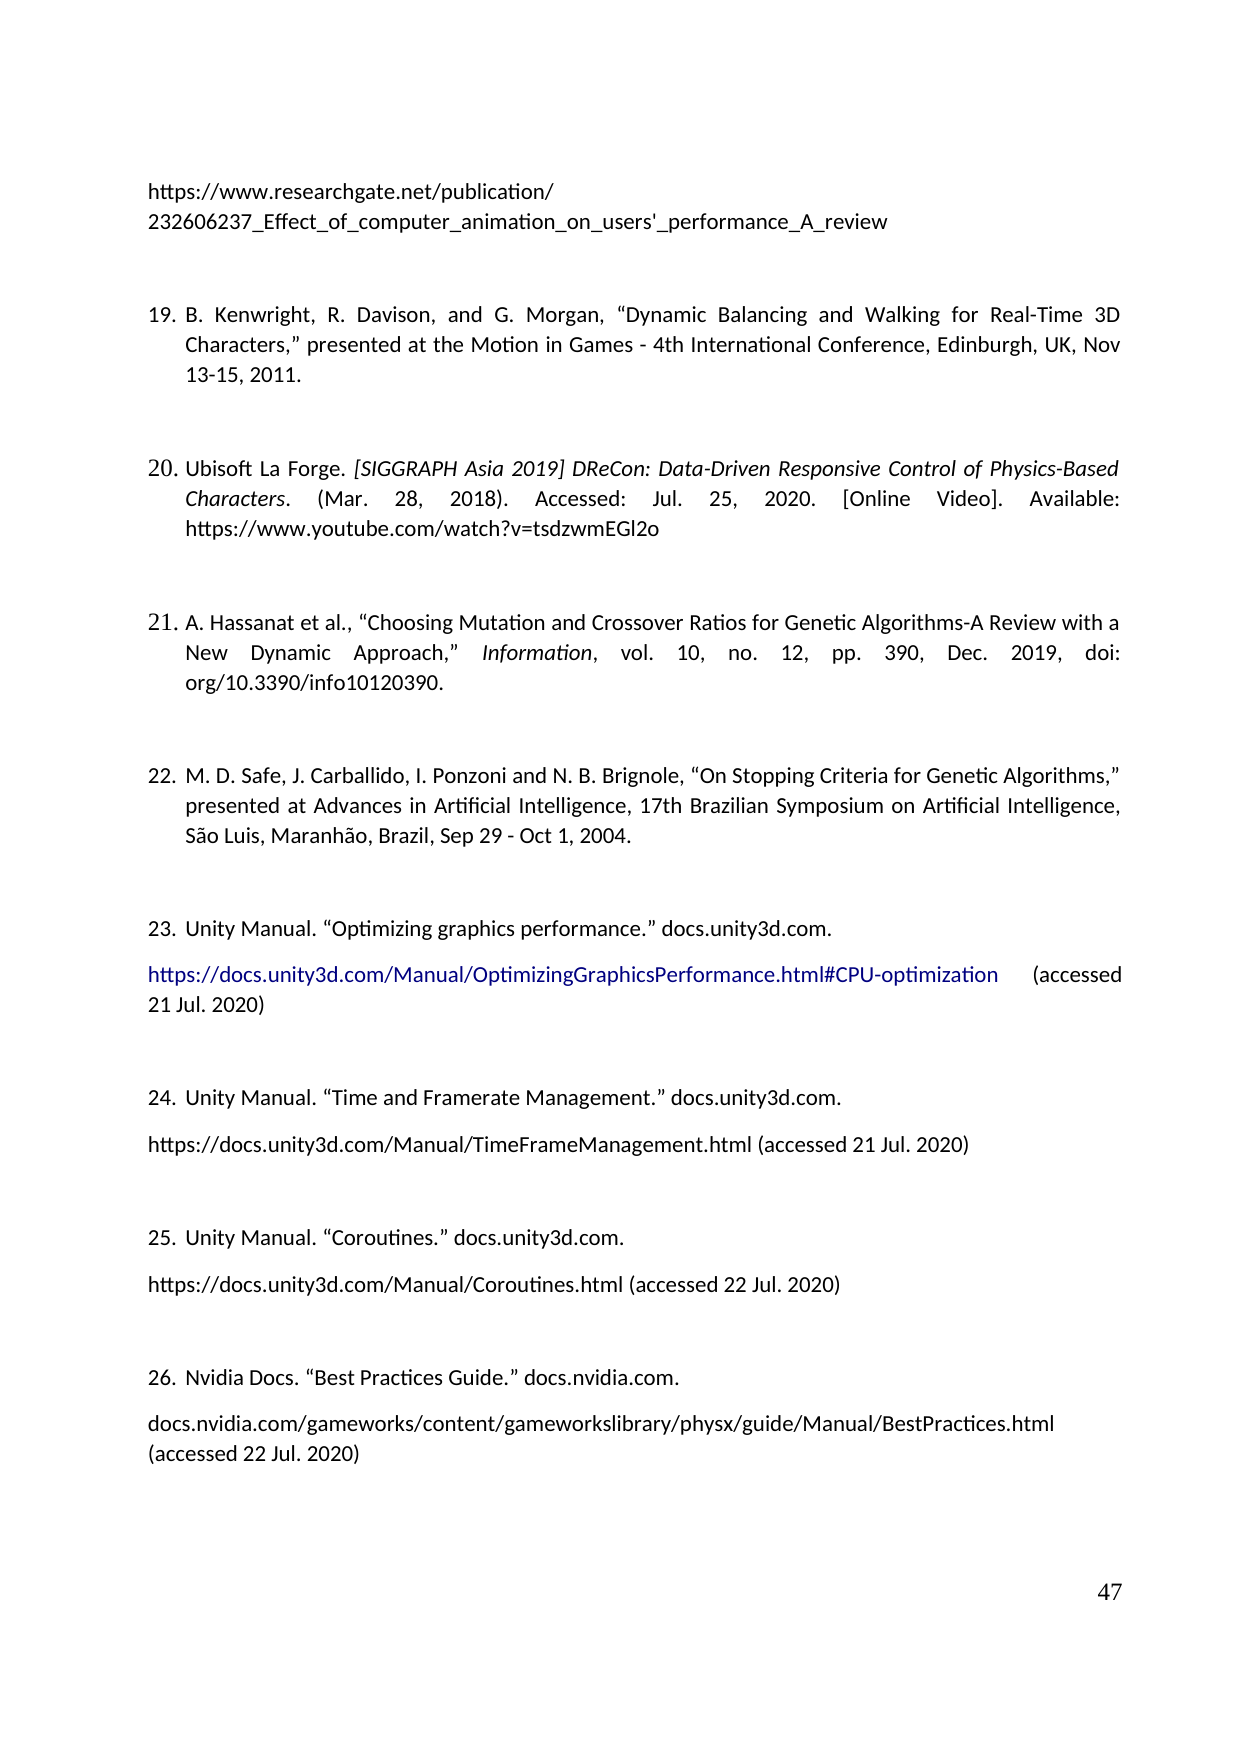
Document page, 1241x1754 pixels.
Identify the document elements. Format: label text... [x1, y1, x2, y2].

list Unity Manual. “Optimizing graphics performance.” docs.unity3d.com. [148, 914, 1122, 942]
list Unity Manual. “Coroutines.” docs.unity3d.com. [148, 1223, 1122, 1251]
list Nvidia Docs. “Best Practices Guide.” docs.nvidia.com. [148, 1363, 1122, 1391]
text https://docs.unity3d.com/Manual/TimeFrameManagement.html (accessed 21 Jul. 2020) [148, 1130, 1122, 1158]
text https://docs.unity3d.com/Manual/OptimizingGraphicsPerformance.html#CPU-optimization (accessed 21 Jul. 2020) [148, 960, 1122, 1018]
text docs.nvidia.com/gameworks/content/gameworkslibrary/physx/guide/Manual/BestPractices.html (accessed 22 Jul. 2020) [148, 1409, 1122, 1467]
text https://docs.unity3d.com/Manual/Coroutines.html (accessed 22 Jul. 2020) [148, 1270, 1122, 1298]
list A. Hassanat et al., “Choosing Mutation and Crossover Ratios for Genetic Algorithms-A Review with a New Dynamic Approach,” Information, vol. 10, no. 12, pp. 390, Dec. 2019, doi: org/10.3390/info10120390. [148, 607, 1122, 696]
text https://www.researchgate.net/publication/232606237_Effect_of_computer_animation_on_users'_performance_A_review [148, 177, 1122, 235]
list Unity Manual. “Time and Framerate Management.” docs.unity3d.com. [148, 1083, 1122, 1111]
list Ubisoft La Forge. [SIGGRAPH Asia 2019] DReCon: Data-Driven Responsive Control of Physics-Based Characters. (Mar. 28, 2018). Accessed: Jul. 25, 2020. [Online Video]. Available: https://www.youtube.com/watch?v=tsdzwmEGl2o [148, 453, 1122, 542]
list B. Kenwright, R. Davison, and G. Morgan, “Dynamic Balancing and Walking for Real-Time 3D Characters,” presented at the Motion in Games - 4th International Conference, Edinburgh, UK, Nov 13-15, 2011. [148, 300, 1122, 388]
list M. D. Safe, J. Carballido, I. Ponzoni and N. B. Brignole, “On Stopping Criteria for Genetic Algorithms,” presented at Advances in Artificial Intelligence, 17th Brazilian Symposium on Artificial Intelligence, São Luis, Maranhão, Brazil, Sep 29 - Oct 1, 2004. [148, 761, 1122, 849]
